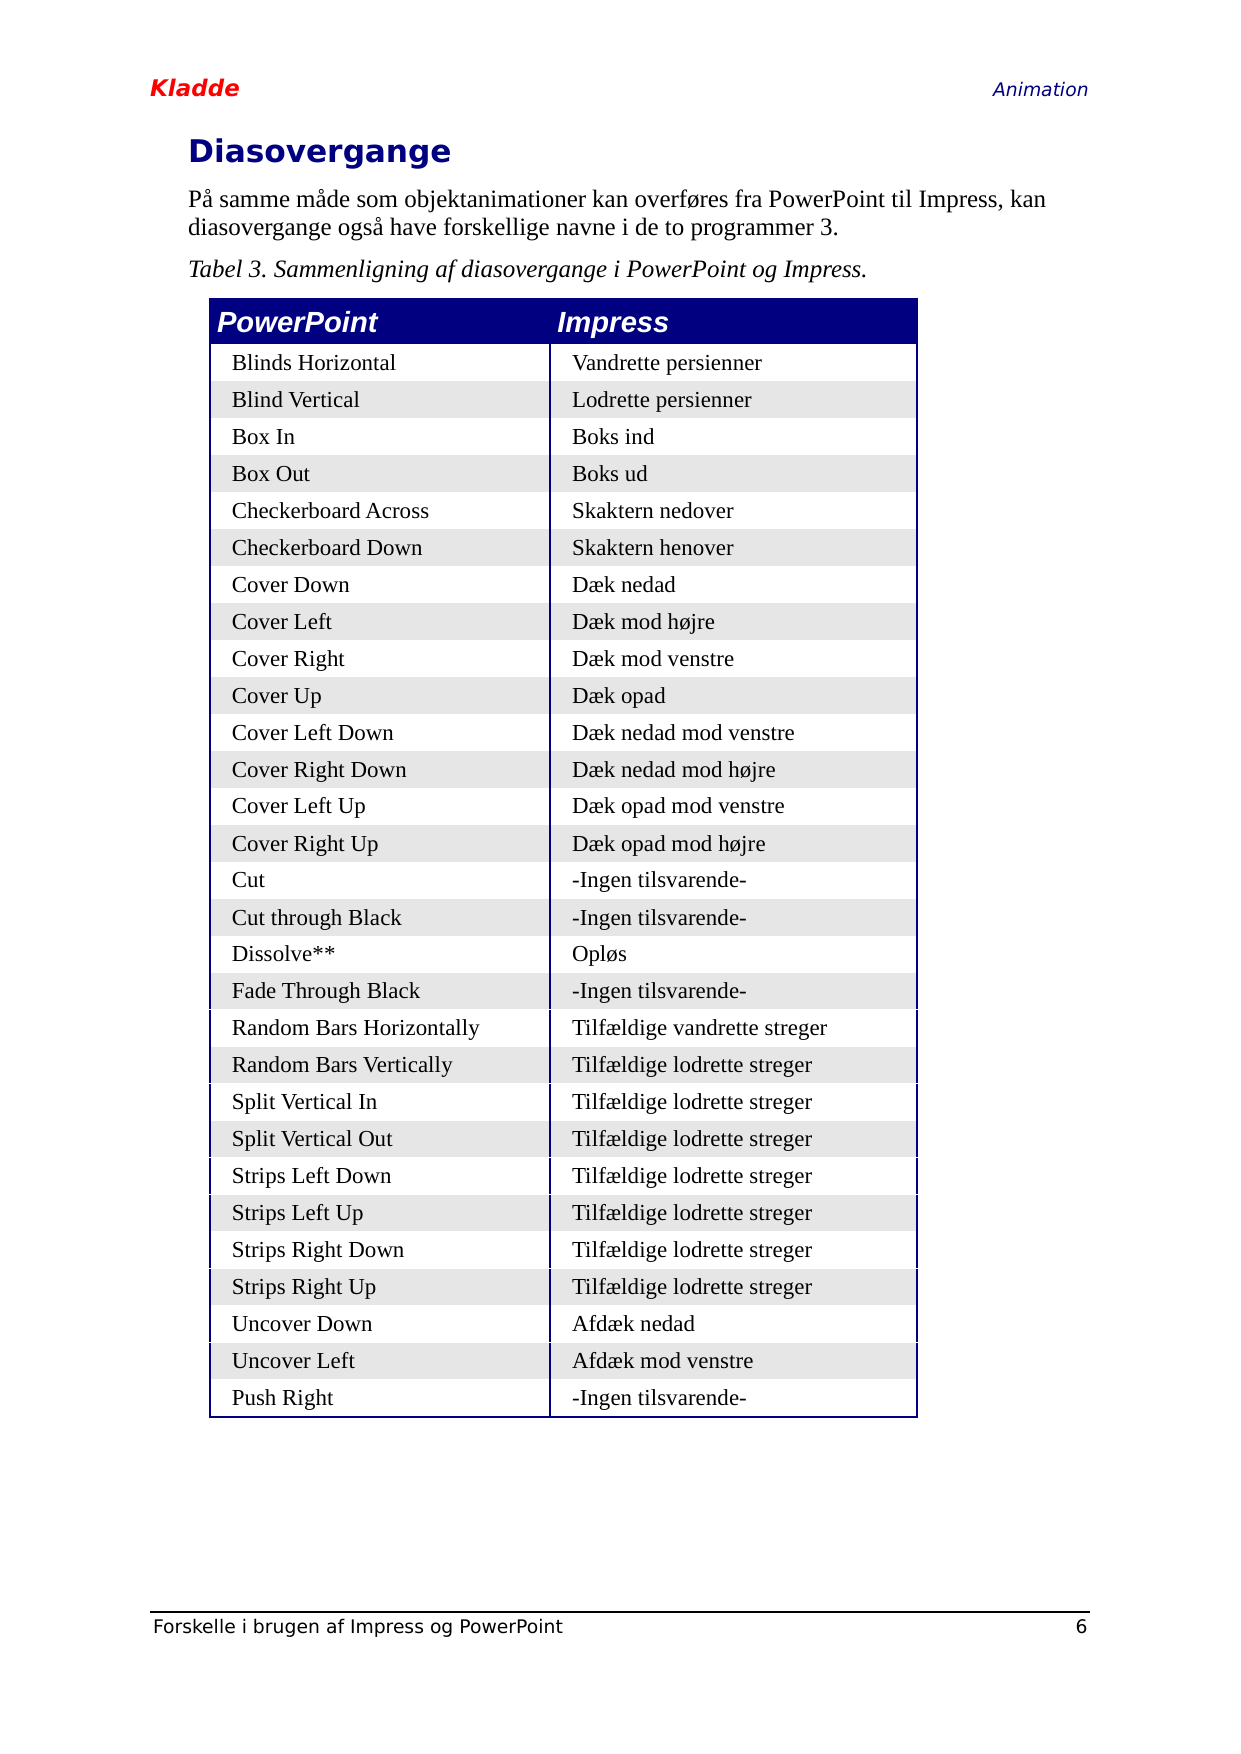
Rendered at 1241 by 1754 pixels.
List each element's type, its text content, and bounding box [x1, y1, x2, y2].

table_cell Tilfældige lodrette streger [551, 1195, 916, 1231]
table_cell Blind Vertical [211, 381, 549, 418]
table_cell Random Bars Horizontally [211, 1010, 549, 1047]
table_cell Strips Left Up [211, 1195, 549, 1231]
table_cell Dissolve** [211, 936, 549, 973]
table_cell Dæk opad [551, 677, 916, 714]
table_cell Cut [211, 862, 549, 899]
table_header Impress [551, 300, 916, 344]
table_cell Push Right [211, 1379, 549, 1416]
text På samme måde som objektanimationer kan overføres fra PowerPoint til Impress, kan diasovergange også have forskellige navne i de to programmer Tabel 3. [188, 185, 1090, 240]
table_cell Afdæk mod venstre [551, 1343, 916, 1379]
table_cell Cover Down [211, 566, 549, 603]
table_cell Boks ind [551, 418, 916, 455]
table_cell Random Bars Vertically [211, 1047, 549, 1083]
table_header PowerPoint [211, 300, 549, 344]
table_cell Dæk nedad mod højre [551, 751, 916, 788]
table_cell Dæk nedad [551, 566, 916, 603]
table_cell Box In [211, 418, 549, 455]
table_cell Opløs [551, 936, 916, 973]
table_cell Boks ud [551, 455, 916, 492]
table_cell Dæk opad mod højre [551, 825, 916, 862]
table_cell Tilfældige vandrette streger [551, 1010, 916, 1047]
table_cell Strips Right Down [211, 1231, 549, 1268]
table_cell Strips Left Down [211, 1158, 549, 1194]
table_cell Skaktern nedover [551, 492, 916, 529]
table_cell Dæk mod venstre [551, 640, 916, 677]
table_cell Cover Left [211, 603, 549, 640]
table_cell Cut through Black [211, 899, 549, 936]
table_cell Uncover Left [211, 1343, 549, 1379]
table_cell Tilfældige lodrette streger [551, 1269, 916, 1305]
table_cell Skaktern henover [551, 529, 916, 566]
table_cell Tilfældige lodrette streger [551, 1084, 916, 1121]
table_cell Cover Up [211, 677, 549, 714]
table_cell Blinds Horizontal [211, 344, 549, 381]
table_cell Tilfældige lodrette streger [551, 1047, 916, 1083]
table_cell Dæk opad mod venstre [551, 788, 916, 825]
subtitle Diasovergange [188, 134, 1090, 170]
table_cell Checkerboard Across [211, 492, 549, 529]
table_cell Dæk nedad mod venstre [551, 714, 916, 751]
table_cell Cover Right [211, 640, 549, 677]
table_cell Cover Left Up [211, 788, 549, 825]
table_cell Fade Through Black [211, 973, 549, 1009]
table_cell -Ingen tilsvarende- [551, 1379, 916, 1416]
text Tabel 3. Sammenligning af diasovergange i PowerPoint og Impress. [188, 255, 1090, 283]
table_cell Tilfældige lodrette streger [551, 1231, 916, 1268]
table_cell Cover Left Down [211, 714, 549, 751]
table_cell Box Out [211, 455, 549, 492]
table_cell Vandrette persienner [551, 344, 916, 381]
table_cell -Ingen tilsvarende- [551, 899, 916, 936]
table_cell Split Vertical Out [211, 1121, 549, 1157]
table_cell -Ingen tilsvarende- [551, 973, 916, 1009]
table_cell Strips Right Up [211, 1269, 549, 1305]
table_cell Lodrette persienner [551, 381, 916, 418]
table_cell Checkerboard Down [211, 529, 549, 566]
table_cell -Ingen tilsvarende- [551, 862, 916, 899]
table_cell Uncover Down [211, 1305, 549, 1342]
table_cell Tilfældige lodrette streger [551, 1158, 916, 1194]
table_cell Cover Right Down [211, 751, 549, 788]
table_cell Cover Right Up [211, 825, 549, 862]
table_cell Split Vertical In [211, 1084, 549, 1121]
table_cell Afdæk nedad [551, 1305, 916, 1342]
table_cell Dæk mod højre [551, 603, 916, 640]
table_cell Tilfældige lodrette streger [551, 1121, 916, 1157]
